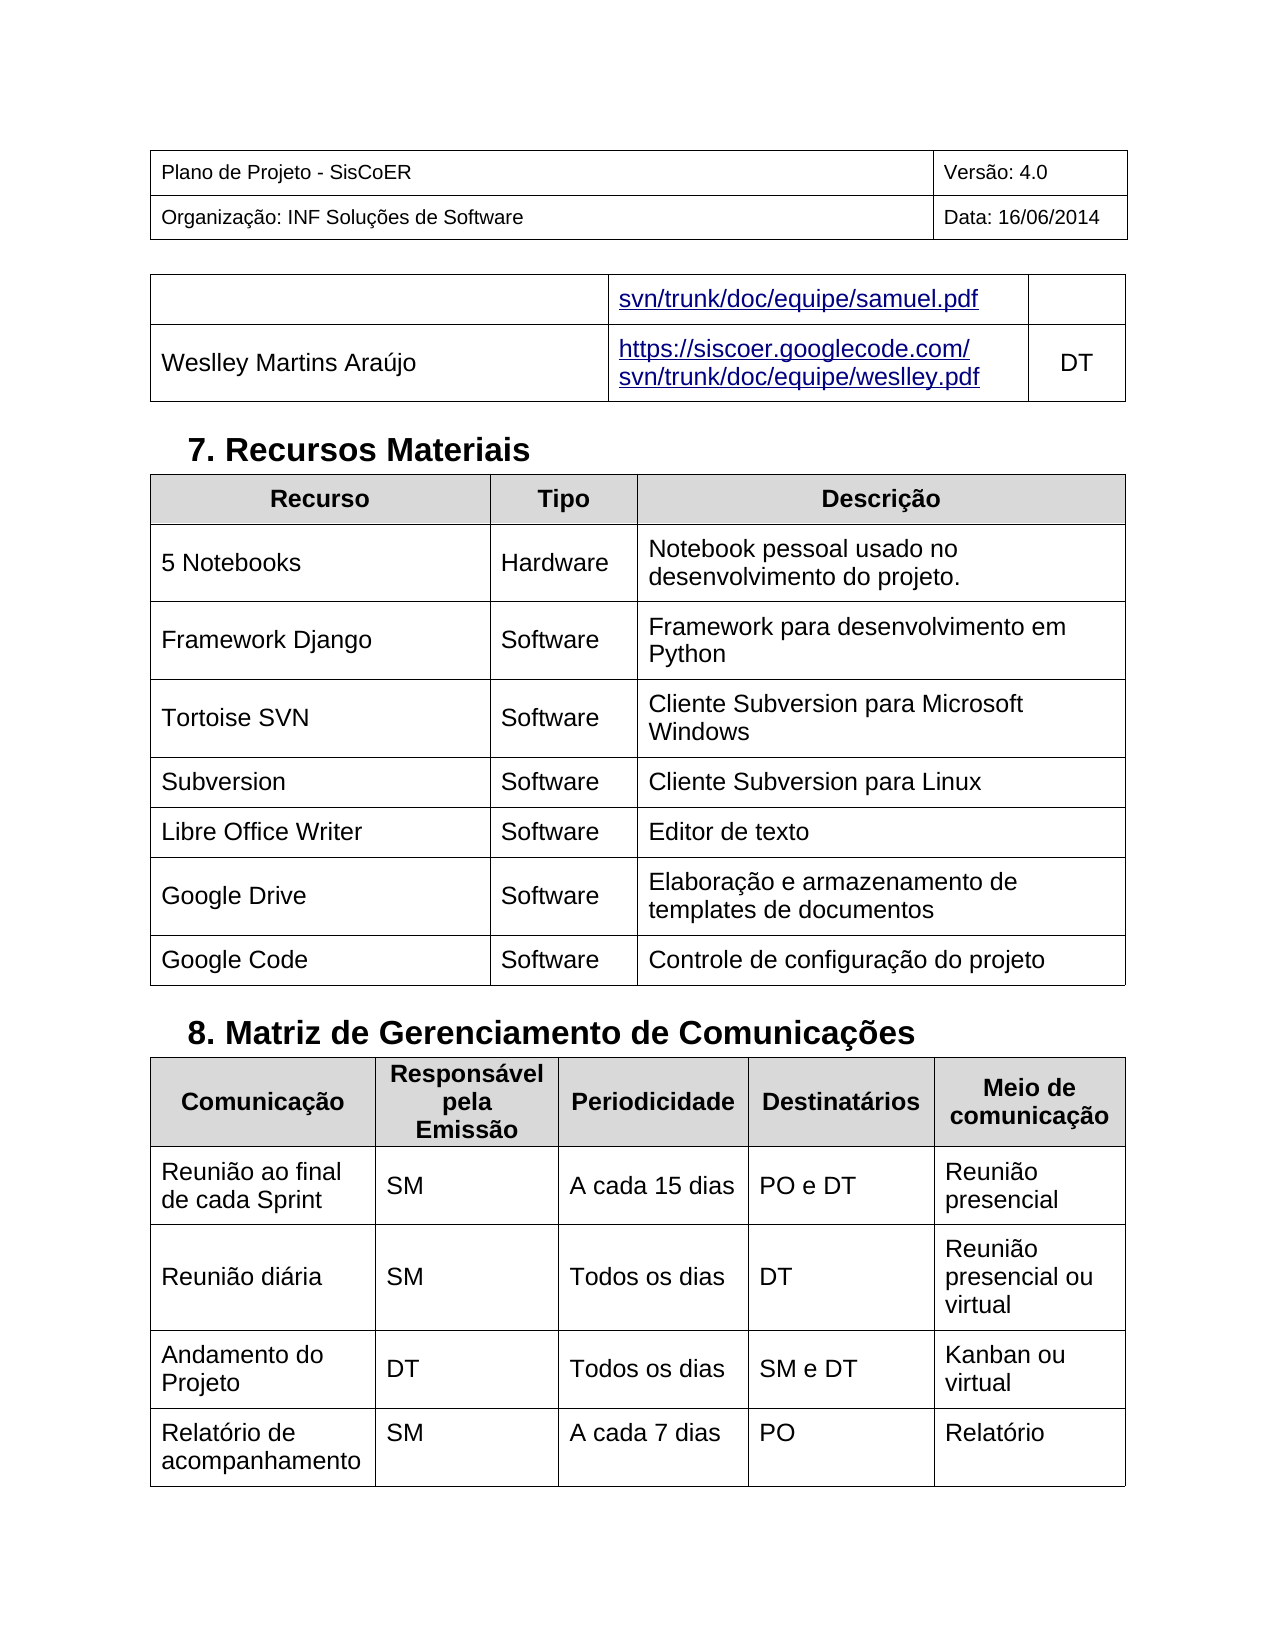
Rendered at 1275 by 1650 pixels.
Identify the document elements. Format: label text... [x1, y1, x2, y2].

table_cell Framework para desenvolvimento em Python [638, 602, 1125, 679]
table_cell Tortoise SVN [151, 680, 490, 757]
table_header Descrição [638, 475, 1125, 523]
table_cell Cliente Subversion para Microsoft Windows [638, 680, 1125, 757]
table_cell Andamento do Projeto [151, 1331, 375, 1408]
table_cell Relatório [935, 1409, 1125, 1486]
table_cell Reunião presencial ou virtual [935, 1225, 1125, 1330]
table_cell SM [376, 1225, 558, 1330]
table_header Periodicidade [559, 1058, 748, 1146]
list Matriz de Gerenciamento de Comunicações [187, 1014, 1125, 1051]
table_cell Reunião diária [151, 1225, 375, 1330]
table_cell Framework Django [151, 602, 490, 679]
table_cell DT [749, 1225, 934, 1330]
table_cell Editor de texto [638, 808, 1125, 857]
table_cell Software [491, 602, 637, 679]
table_cell svn/trunk/doc/equipe/samuel.pdf [609, 275, 1028, 323]
table_cell Google Code [151, 936, 490, 984]
table_cell Software [491, 680, 637, 757]
table_cell https://siscoer.googlecode.com/svn/trunk/doc/equipe/weslley.pdf [609, 325, 1028, 401]
table_cell Software [491, 858, 637, 934]
table_cell Reunião ao final de cada Sprint [151, 1147, 375, 1224]
table_cell Todos os dias [559, 1331, 748, 1408]
table_cell DT [376, 1331, 558, 1408]
table_cell Todos os dias [559, 1225, 748, 1330]
table_cell Kanban ou virtual [935, 1331, 1125, 1408]
table_header Recurso [151, 475, 490, 523]
table_header Meio de comunicação [935, 1058, 1125, 1146]
table_cell Software [491, 808, 637, 857]
table_cell Weslley Martins Araújo [151, 325, 608, 401]
table_cell Hardware [491, 525, 637, 601]
table_cell Relatório de acompanhamento [151, 1409, 375, 1486]
table_cell A cada 7 dias [559, 1409, 748, 1486]
table_cell A cada 15 dias [559, 1147, 748, 1224]
table_cell SM [376, 1409, 558, 1486]
table_header Comunicação [151, 1058, 375, 1146]
table_cell PO [749, 1409, 934, 1486]
table_cell [151, 275, 608, 323]
table_header Destinatários [749, 1058, 934, 1146]
table_cell PO e DT [749, 1147, 934, 1224]
list Recursos Materiais [187, 431, 1125, 468]
table_cell [1029, 275, 1125, 323]
table_cell Controle de configuração do projeto [638, 936, 1125, 984]
table_cell SM [376, 1147, 558, 1224]
table_cell Libre Office Writer [151, 808, 490, 857]
table_cell SM e DT [749, 1331, 934, 1408]
table_header Responsável pela Emissão [376, 1058, 558, 1146]
table_cell Elaboração e armazenamento de templates de documentos [638, 858, 1125, 934]
table_cell Google Drive [151, 858, 490, 934]
table_cell Subversion [151, 758, 490, 807]
table_cell DT [1029, 325, 1125, 401]
table_cell Software [491, 936, 637, 984]
table_cell Notebook pessoal usado no desenvolvimento do projeto. [638, 525, 1125, 601]
table_cell 5 Notebooks [151, 525, 490, 601]
table_cell Cliente Subversion para Linux [638, 758, 1125, 807]
table_cell Reunião presencial [935, 1147, 1125, 1224]
table_header Tipo [491, 475, 637, 523]
table_cell Software [491, 758, 637, 807]
